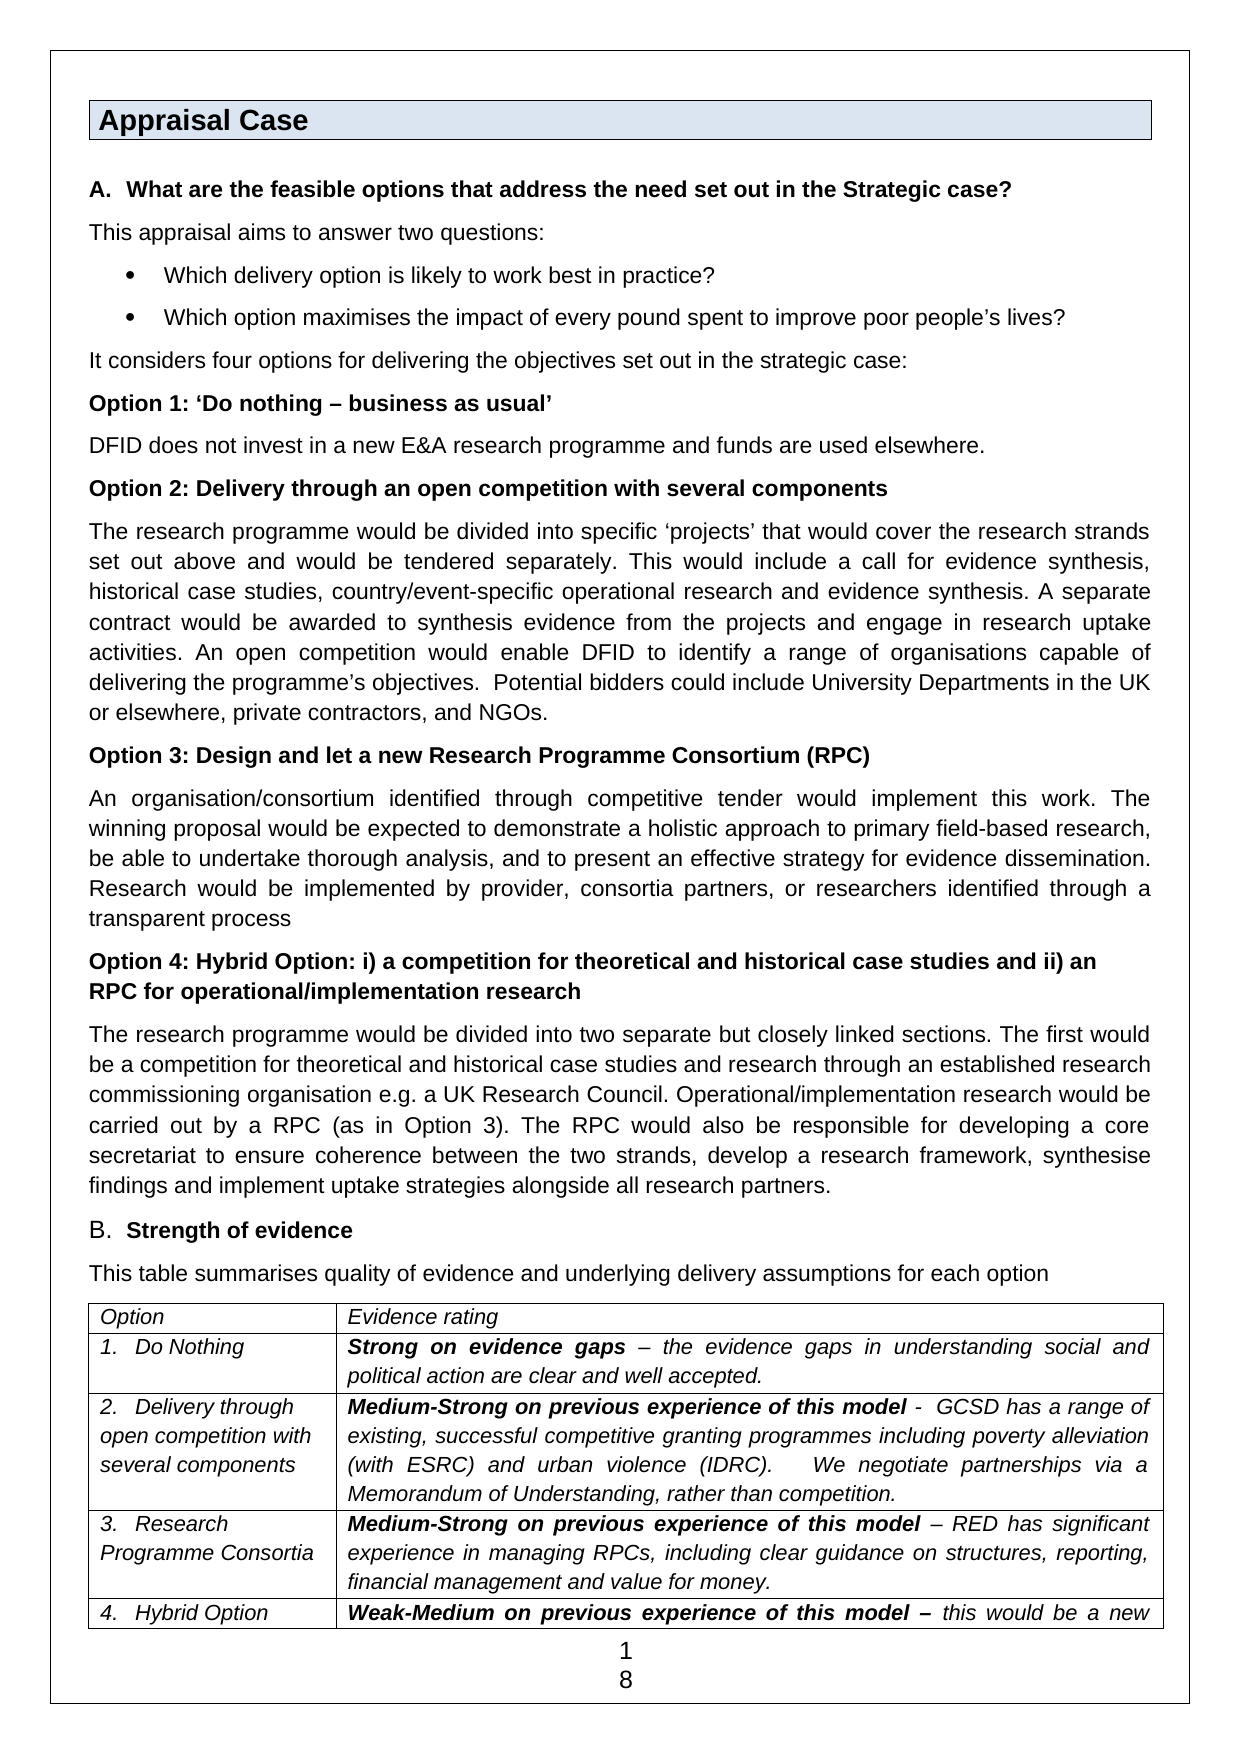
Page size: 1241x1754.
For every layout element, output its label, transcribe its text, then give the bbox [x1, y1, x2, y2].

table_cell Strong on evidence gaps – the evidence gaps in understanding social and political action are clear and well accepted. [337, 1334, 1163, 1392]
table_header Evidence rating [337, 1304, 1163, 1333]
table_cell Hybrid Option [89, 1599, 336, 1628]
table_cell Do Nothing [89, 1334, 336, 1392]
text Option 4: Hybrid Option: i) a competition for theoretical and historical case studies and ii) an RPC for operational/implementation research [89, 948, 1152, 1005]
text This table summarises quality of evidence and underlying delivery assumptions for each option [89, 1260, 1152, 1287]
text Option 2: Delivery through an open competition with several components [89, 475, 1152, 502]
table_cell Delivery through open competition with several components [89, 1394, 336, 1510]
list Which delivery option is likely to work best in practice? [126, 262, 1152, 288]
table_header Option [89, 1304, 336, 1333]
text The research programme would be divided into two separate but closely linked sections. The first would be a competition for theoretical and historical case studies and research through an established research commissioning organisation e.g. a UK Research Council. Operational/implementation research would be carried out by a RPC (as in Option 3). The RPC would also be responsible for developing a core secretariat to ensure coherence between the two strands, develop a research framework, synthesise findings and implement uptake strategies alongside all research partners. [89, 1021, 1152, 1198]
table_cell Medium-Strong on previous experience of this model - GCSD has a range of existing, successful competitive granting programmes including poverty alleviation (with ESRC) and urban violence (IDRC). We negotiate partnerships via a Memorandum of Understanding, rather than competition. [337, 1394, 1163, 1510]
text DFID does not invest in a new E&A research programme and funds are used elsewhere. [89, 432, 1152, 459]
list Which option maximises the impact of every pound spent to improve poor people’s lives? [126, 304, 1152, 331]
list Strength of evidence [89, 1215, 1152, 1243]
text It considers four options for delivering the objectives set out in the strategic case: [89, 347, 1152, 373]
text This appraisal aims to answer two questions: [89, 219, 1152, 245]
table_cell Medium-Strong on previous experience of this model – RED has significant experience in managing RPCs, including clear guidance on structures, reporting, financial management and value for money. [337, 1511, 1163, 1598]
list An organisation/consortium identified through competitive tender would implement this work. The winning proposal would be expected to demonstrate a holistic approach to primary field-based research, be able to undertake thorough analysis, and to present an effective strategy for evidence dissemination. Research would be implemented by provider, consortia partners, or researchers identified through a transparent process [89, 784, 1152, 932]
table_cell Research Programme Consortia [89, 1511, 336, 1598]
list What are the feasible options that address the need set out in the Strategic case? [89, 176, 1152, 203]
table_cell Weak-Medium on previous experience of this model – this would be a new [337, 1599, 1163, 1628]
text Option 1: ‘Do nothing – business as usual’ [89, 390, 1152, 416]
subtitle Appraisal Case [90, 101, 1151, 139]
text Option 3: Design and let a new Research Programme Consortium (RPC) [89, 742, 1152, 768]
list The research programme would be divided into specific ‘projects’ that would cover the research strands set out above and would be tendered separately. This would include a call for evidence synthesis, historical case studies, country/event-specific operational research and evidence synthesis. A separate contract would be awarded to synthesis evidence from the projects and engage in research uptake activities. An open competition would enable DFID to identify a range of organisations capable of delivering the programme’s objectives. Potential bidders could include University Departments in the UK or elsewhere, private contractors, and NGOs. [89, 518, 1152, 726]
